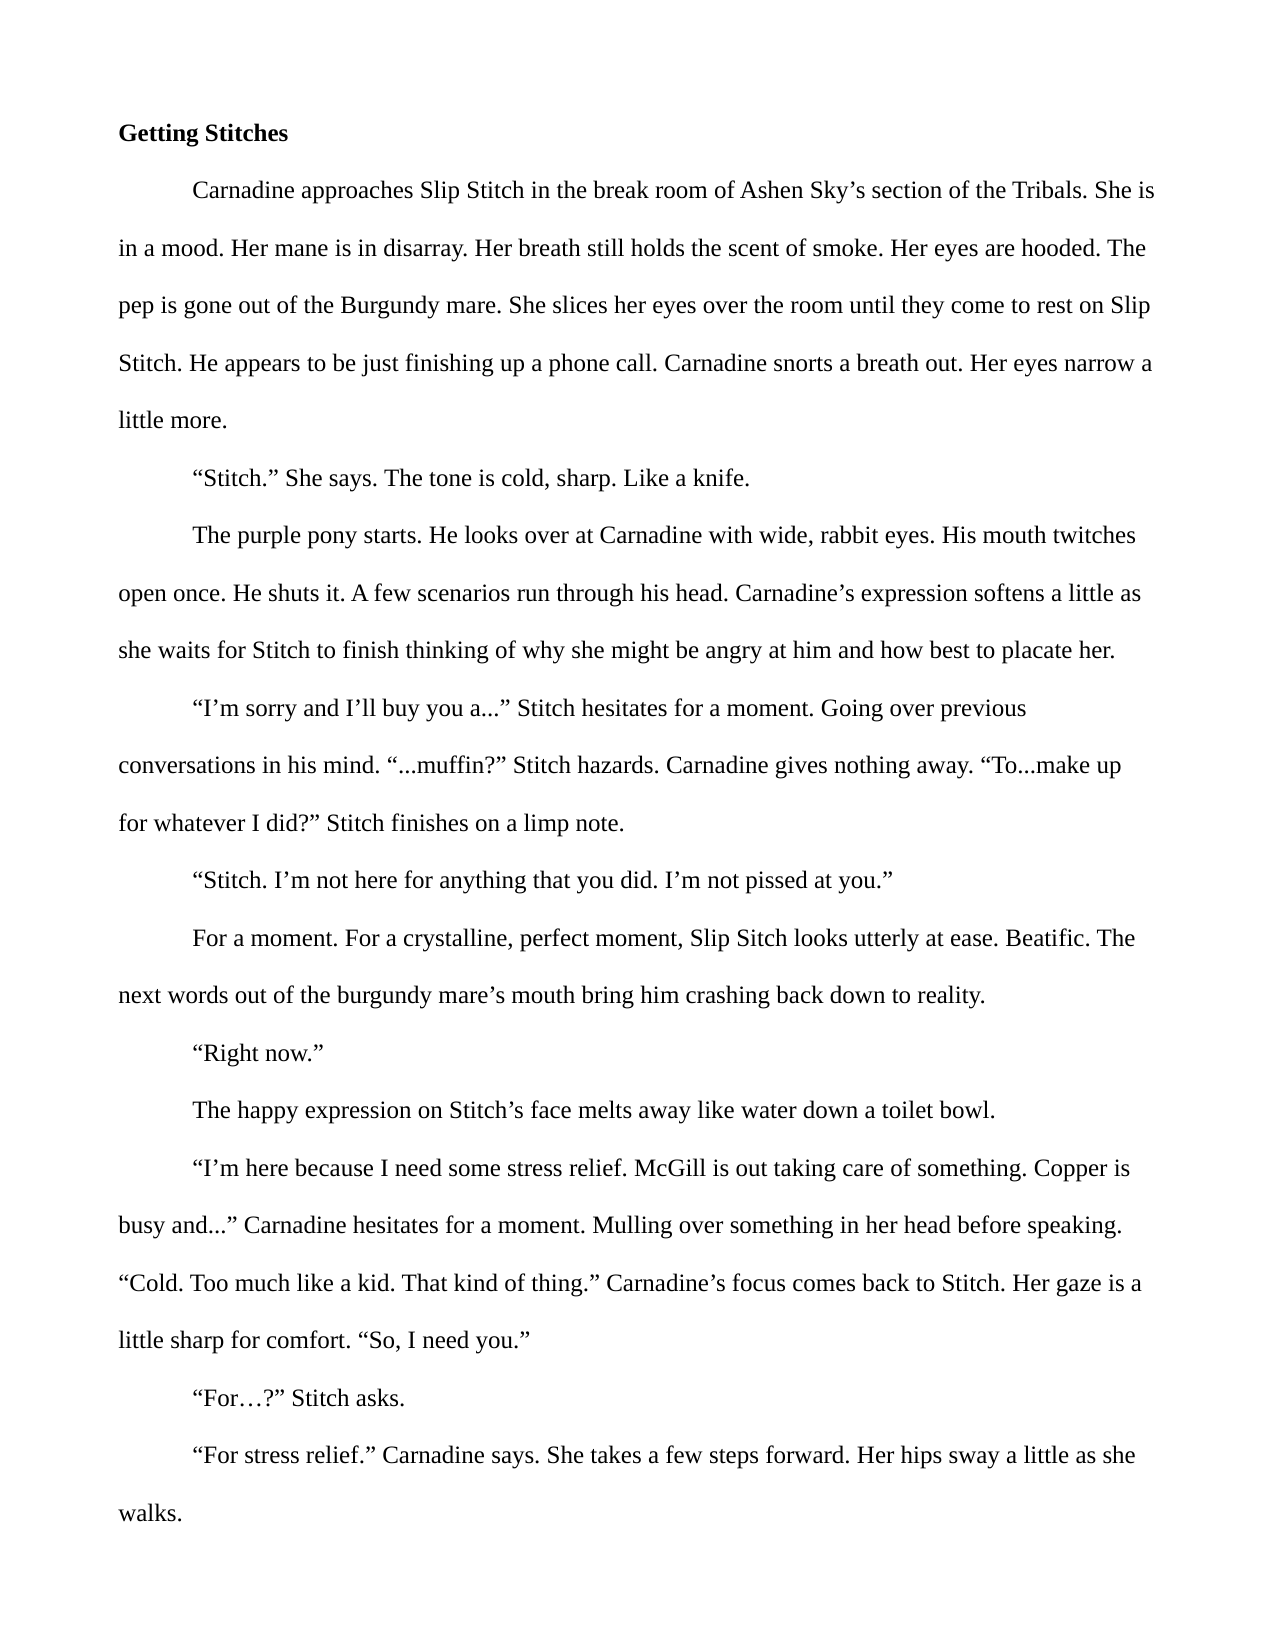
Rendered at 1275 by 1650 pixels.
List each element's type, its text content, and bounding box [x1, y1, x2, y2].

text For a moment. For a crystalline, perfect moment, Slip Sitch looks utterly at ease. Beatific. The next words out of the burgundy mare’s mouth bring him crashing back down to reality. “Right now.” [118, 923, 1157, 1067]
text Getting Stitches [118, 118, 1157, 147]
text “I’m here because I need some stress relief. McGill is out taking care of something. Copper is busy and...” Carnadine hesitates for a moment. Mulling over something in her head before speaking. “Cold. Too much like a kid. That kind of thing.” Carnadine’s focus comes back to Stitch. Her gaze is a little sharp for comfort. “So, I need you.” “For…?” Stitch asks. “For stress relief.” Carnadine says. She takes a few steps forward. Her hips sway a little as she walks. [118, 1153, 1157, 1527]
text Carnadine approaches Slip Stitch in the break room of Ashen Sky’s section of the Tribals. She is in a mood. Her mane is in disarray. Her breath still holds the scent of smoke. Her eyes are hooded. The pep is gone out of the Burgundy mare. She slices her eyes over the room until they come to rest on Slip Stitch. He appears to be just finishing up a phone call. Carnadine snorts a breath out. Her eyes narrow a little more. “Stitch.” She says. The tone is cold, sharp. Like a knife. The purple pony starts. He looks over at Carnadine with wide, rabbit eyes. His mouth twitches open once. He shuts it. A few scenarios run through his head. Carnadine’s expression softens a little as she waits for Stitch to finish thinking of why she might be angry at him and how best to placate her. “I’m sorry and I’ll buy you a...” Stitch hesitates for a moment. Going over previous conversations in his mind. “...muffin?” Stitch hazards. Carnadine gives nothing away. “To...make up for whatever I did?” Stitch finishes on a limp note. [118, 176, 1157, 837]
text The happy expression on Stitch’s face melts away like water down a toilet bowl. [118, 1096, 1157, 1124]
text “Stitch. I’m not here for anything that you did. I’m not pissed at you.” [118, 866, 1157, 894]
